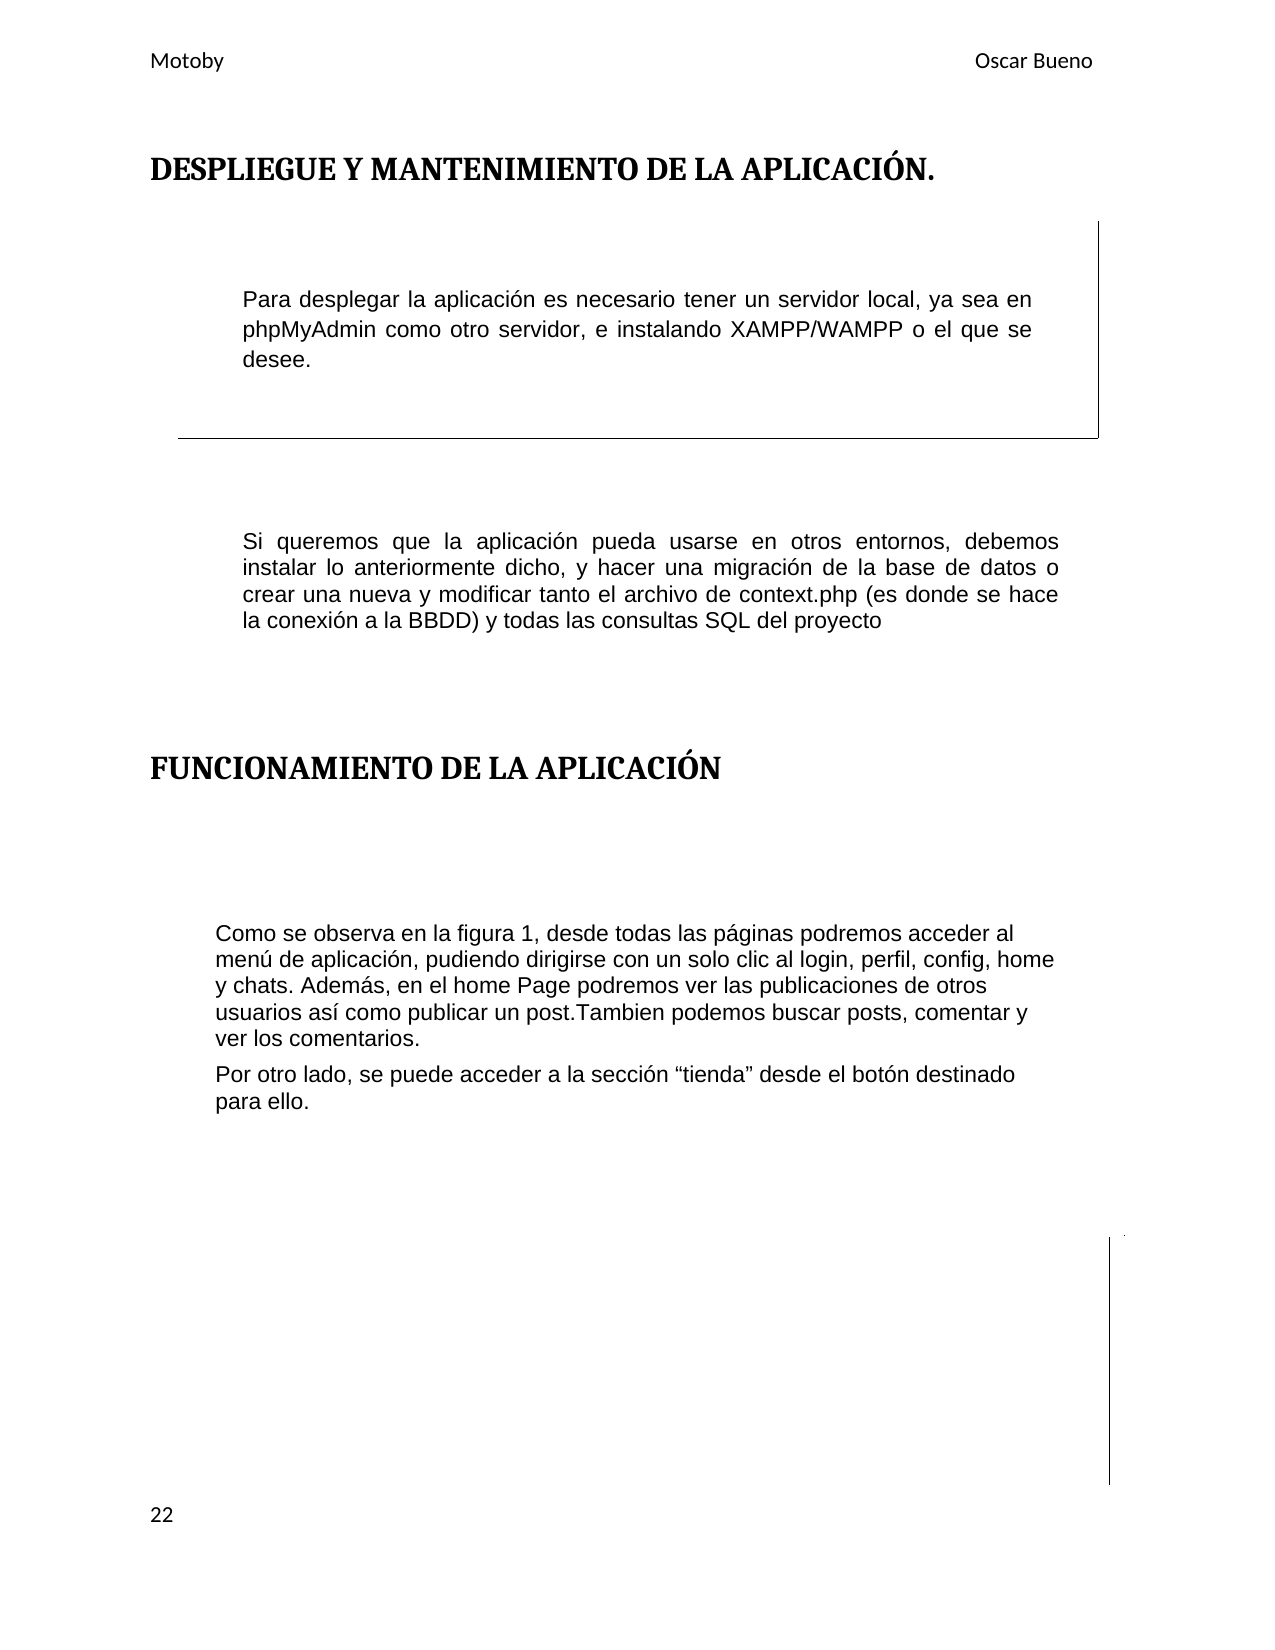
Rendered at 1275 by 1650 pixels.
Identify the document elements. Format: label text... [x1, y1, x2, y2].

text Como se observa en la figura 1, desde todas las páginas podremos acceder al menú de aplicación, pudiendo dirigirse con un solo clic al login, perfil, config, home y chats. Además, en el home Page podremos ver las publicaciones de otros usuarios así como publicar un post.Tambien podemos buscar posts, comentar y ver los comentarios. [151, 855, 1124, 996]
subtitle FUNCIONAMIENTO DE LA APLICACIÓN [150, 749, 1125, 787]
text Por otro lado, se puede acceder a la sección “tienda” desde el botón destinado para ello. [151, 996, 1124, 1114]
text Para desplegar la aplicación es necesario tener un servidor local, ya sea en phpMyAdmin como otro servidor, e instalando XAMPP/WAMPP o el que se desee. [178, 222, 1097, 437]
text Si queremos que la aplicación pueda usarse en otros entornos, debemos instalar lo anteriormente dicho, y hacer una migración de la base de datos o crear una nueva y modificar tanto el archivo de context.php (es donde se hace la conexión a la BBDD) y todas las consultas SQL del proyecto [178, 464, 1124, 698]
subtitle DESPLIEGUE Y MANTENIMIENTO DE LA APLICACIÓN. [150, 150, 1125, 188]
